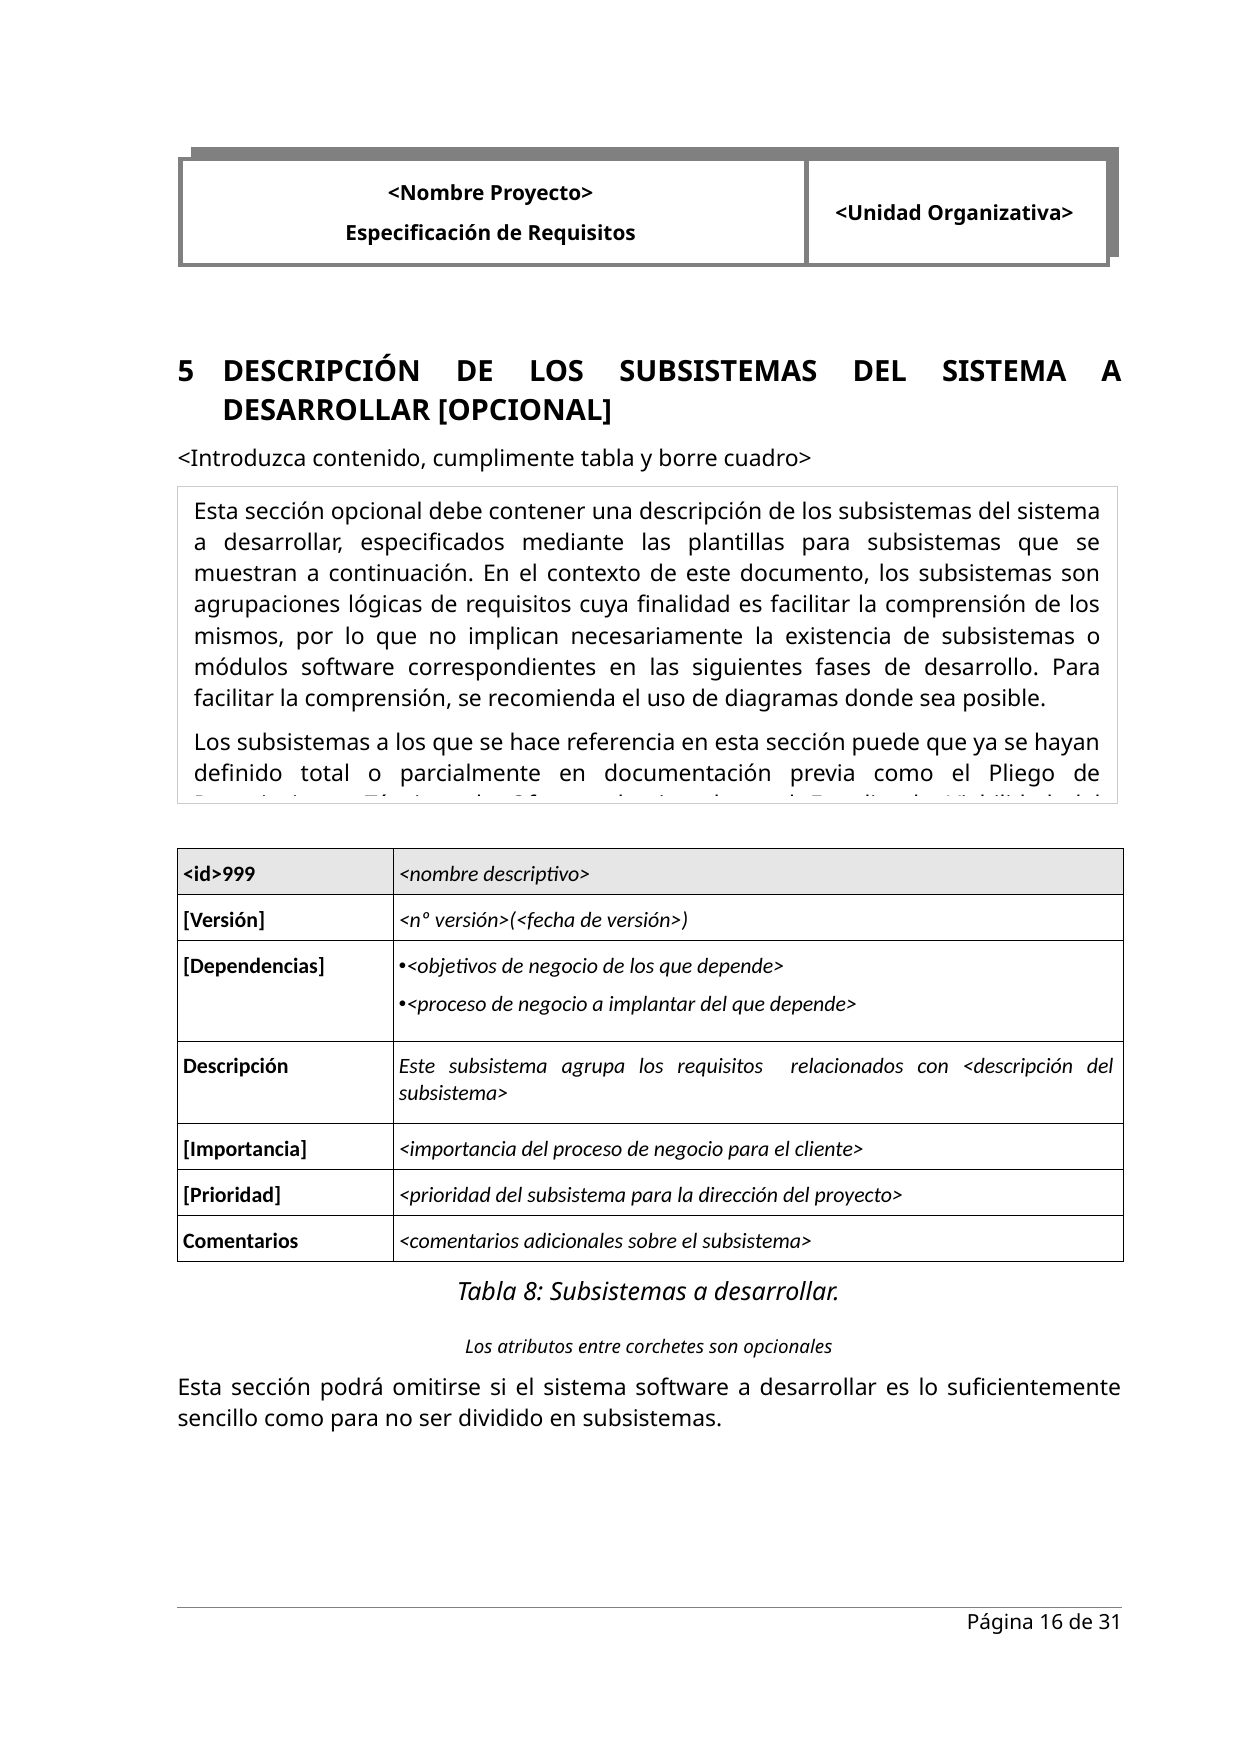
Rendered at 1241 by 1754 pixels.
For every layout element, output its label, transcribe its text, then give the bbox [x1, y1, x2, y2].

table_cell <comentarios adicionales sobre el subsistema> [394, 1216, 1123, 1261]
table_cell [Versión] [178, 895, 393, 940]
text Esta sección opcional debe contener una descripción de los subsistemas del sistema a desarrollar, especificados mediante las plantillas para subsistemas que se muestran a continuación. En el contexto de este documento, los subsistemas son agrupaciones lógicas de requisitos cuya finalidad es facilitar la comprensión de los mismos, por lo que no implican necesariamente la existencia de subsistemas o módulos software correspondientes en las siguientes fases de desarrollo. Para facilitar la comprensión, se recomienda el uso de diagramas donde sea posible. [194, 495, 1101, 713]
table_cell Comentarios [178, 1216, 393, 1261]
table_cell [Dependencias] [178, 941, 393, 1041]
text Esta sección podrá omitirse si el sistema software a desarrollar es lo suficientemente sencillo como para no ser dividido en subsistemas. [177, 1371, 1122, 1433]
text <Introduzca contenido, cumplimente tabla y borre cuadro> [177, 442, 1122, 473]
table_cell <importancia del proceso de negocio para el cliente> [394, 1124, 1123, 1169]
table_cell Descripción [178, 1042, 393, 1123]
table_cell [Prioridad] [178, 1170, 393, 1215]
table_cell <objetivos de negocio de los que depende> <proceso de negocio a implantar del que depende> ... [394, 941, 1123, 1041]
text Los subsistemas a los que se hace referencia en esta sección puede que ya se hayan definido total o parcialmente en documentación previa como el Pliego de Prescripciones Técnicas, la Oferta seleccionada o el Estudio de Viabilidad del Sistema, en cuyo se podrán reutilizar y se hará referencia a dichos documentos como fuente de los mismos. [194, 726, 1101, 795]
table_header <nombre descriptivo> [394, 849, 1123, 894]
subtitle DESCRIPCIÓN DE LOS SUBSISTEMAS DEL SISTEMA A DESARROLLAR [OPCIONAL] [177, 350, 1122, 429]
text Los atributos entre corchetes son opcionales [177, 1333, 1122, 1358]
table_header <id>999 [178, 849, 393, 894]
table_cell <nº versión>(<fecha de versión>) [394, 895, 1123, 940]
table_cell Este subsistema agrupa los requisitos relacionados con <descripción del subsistema> [394, 1042, 1123, 1123]
table_cell <prioridad del subsistema para la dirección del proyecto> [394, 1170, 1123, 1215]
table_cell [Importancia] [178, 1124, 393, 1169]
text Tabla 8: Subsistemas a desarrollar. [177, 1274, 1122, 1308]
